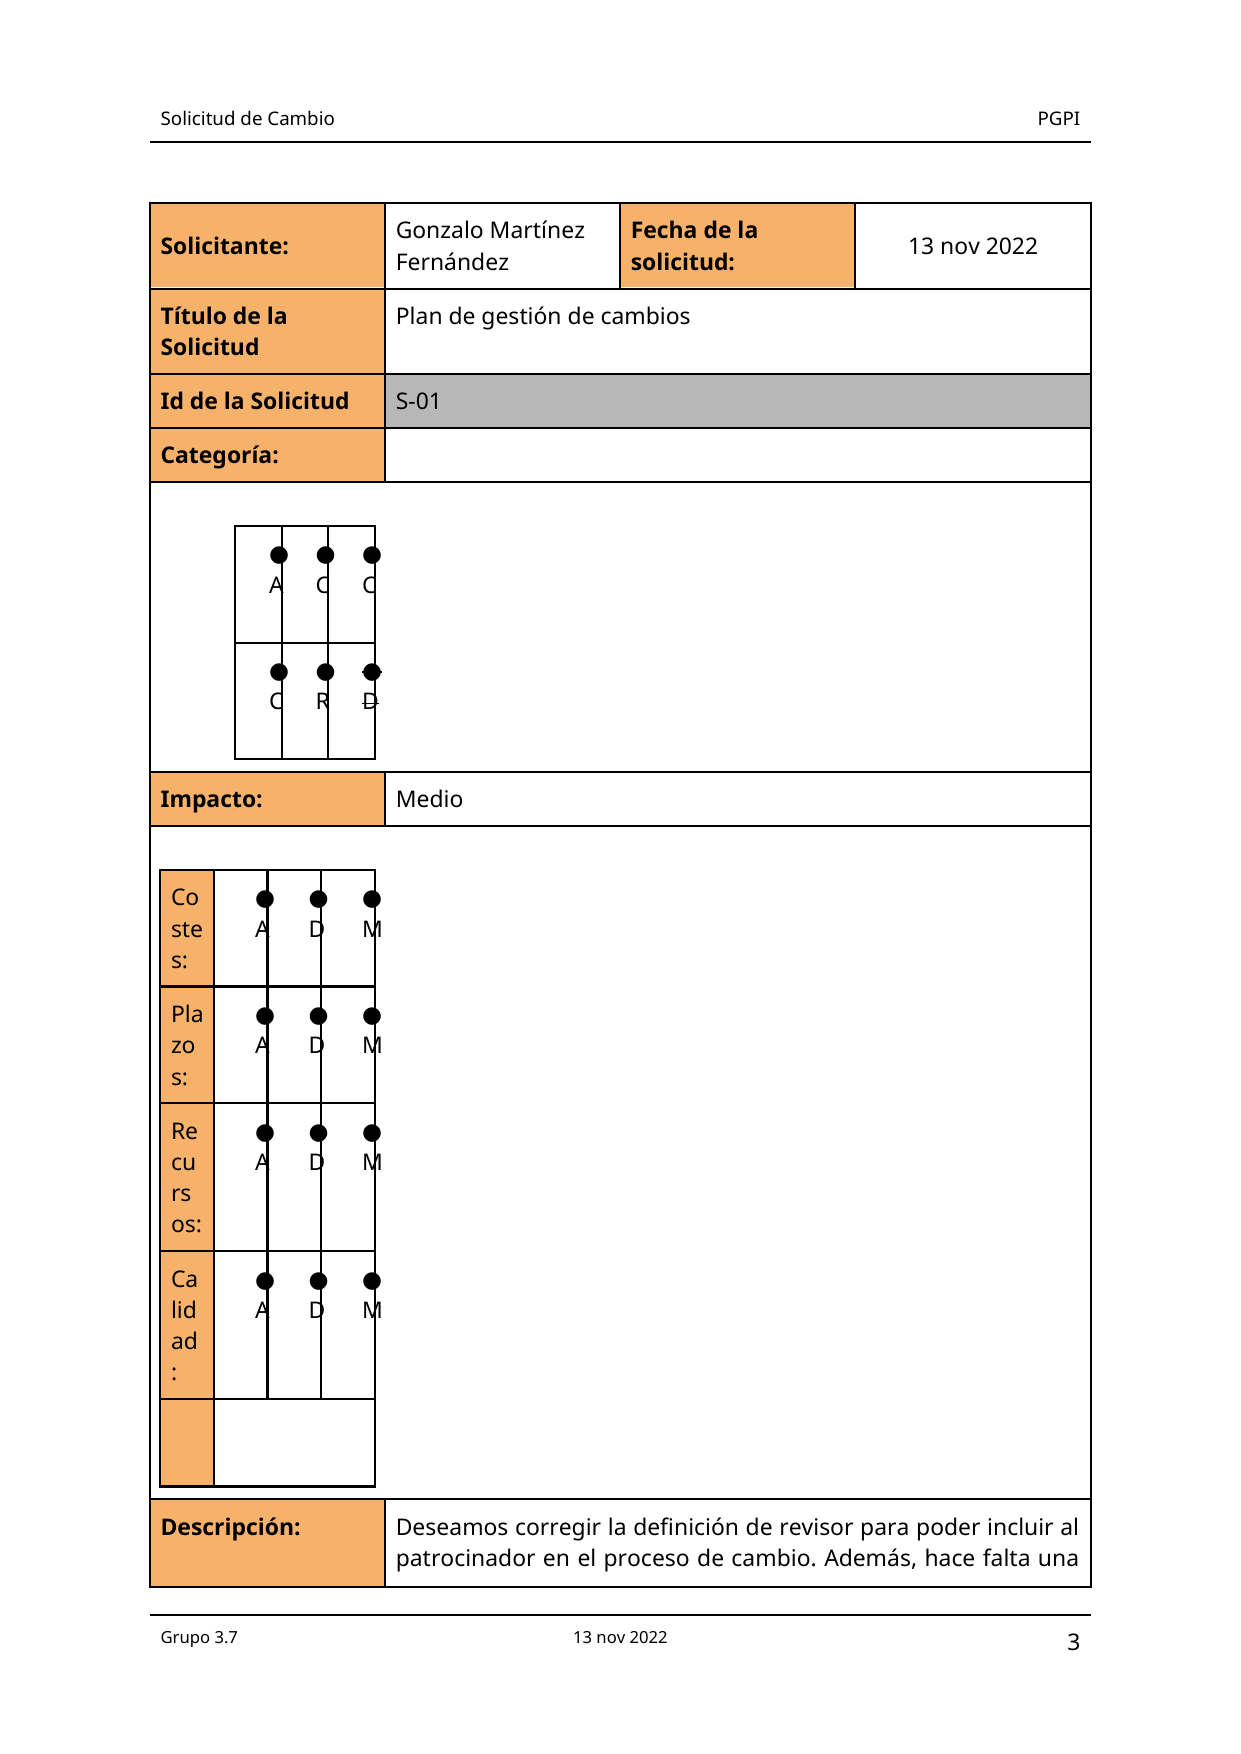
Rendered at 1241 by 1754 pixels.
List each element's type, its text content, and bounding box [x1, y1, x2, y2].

table_header Fecha de la solicitud: [621, 204, 854, 287]
table_cell Categoría: [151, 429, 384, 481]
table_cell Requisitos [283, 644, 327, 758]
table_header Coste [319, 578, 327, 591]
table_header Costes: [161, 871, 213, 985]
table_cell Plan de gestión de cambios [386, 290, 1090, 373]
table_header Modificado [322, 871, 374, 985]
table_header Calidad [329, 527, 374, 642]
table_cell Cambios en la metodología de gestión de solicitudes de cambio. [215, 1400, 374, 1485]
table_cell Modificado [322, 1104, 374, 1250]
table_cell Impacto: [151, 773, 384, 825]
table_cell Deseamos corregir la definición de revisor para poder incluir al patrocinador en el proceso de cambio. Además, hace falta una [386, 1500, 1090, 1586]
table_cell Modificado [322, 988, 374, 1102]
table_cell [386, 429, 1090, 481]
table_cell [151, 827, 1090, 1498]
table_cell Aumentado [215, 1104, 266, 1250]
table_header Coste [283, 527, 327, 642]
table_cell Calidad: [161, 1252, 213, 1398]
table_header Aumentado [215, 871, 266, 985]
table_cell Disminuido [269, 988, 320, 1102]
table_cell Medio [386, 773, 1090, 825]
table_cell Aumentado [215, 988, 266, 1102]
table_cell Plazos: [161, 988, 213, 1102]
table_cell Modificado [322, 1252, 374, 1398]
table_header Disminuido [269, 871, 320, 985]
table_header 13 nov 2022 [856, 204, 1090, 287]
table_cell Documentos [329, 644, 374, 758]
table_cell Disminuido [269, 1104, 320, 1250]
table_cell Aumentado [215, 1252, 266, 1398]
table_cell Descripción: [151, 1500, 384, 1586]
table_cell Recursos: [161, 1104, 213, 1250]
table_header Solicitante: [151, 204, 384, 287]
table_cell Calendario [236, 644, 281, 758]
table_header Gonzalo Martínez Fernández [386, 204, 619, 287]
table_cell Id de la Solicitud [151, 375, 384, 427]
table_cell Título de la Solicitud [151, 290, 384, 373]
table_cell S-01 [386, 375, 1090, 427]
table_cell Otros: [161, 1400, 213, 1485]
table_cell [151, 483, 1090, 771]
table_header Alcance [236, 527, 281, 642]
table_cell Disminuido [269, 1252, 320, 1398]
